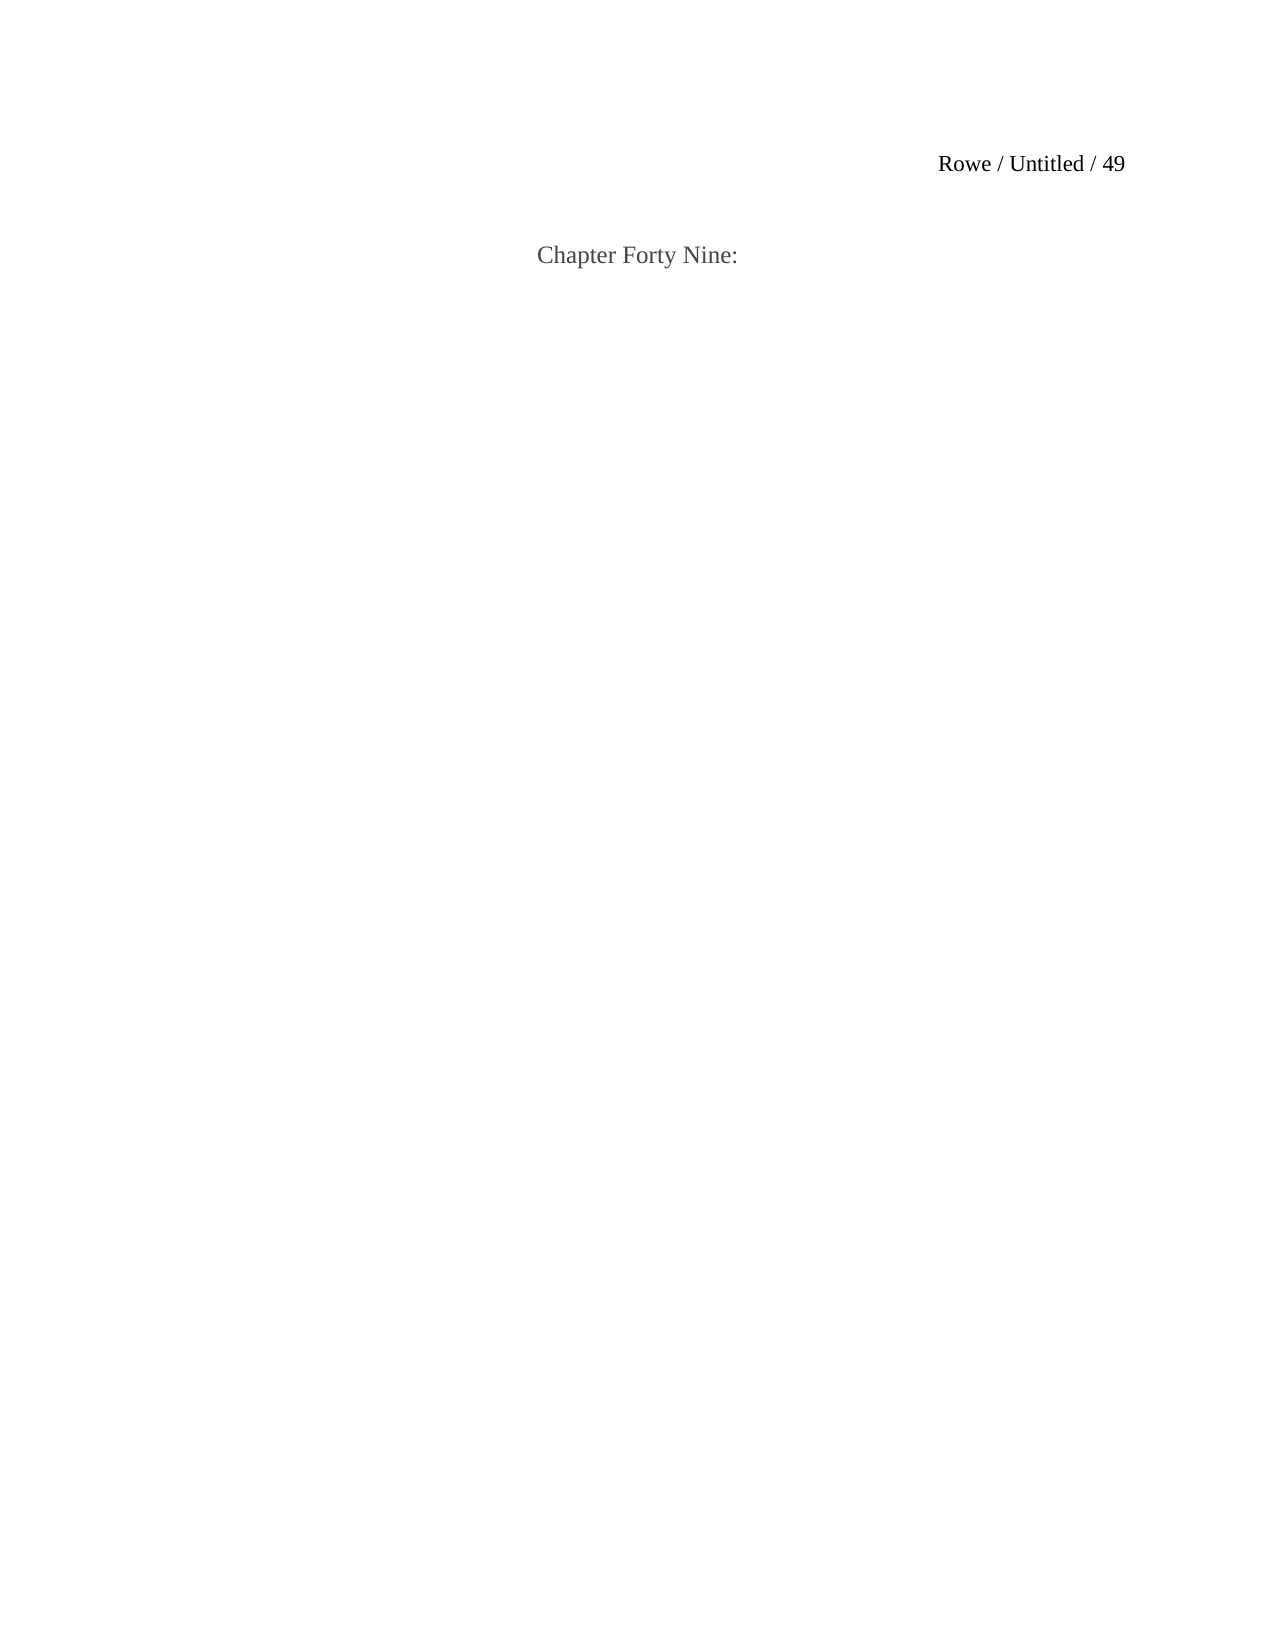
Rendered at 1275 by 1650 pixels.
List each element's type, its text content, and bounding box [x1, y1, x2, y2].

subtitle Chapter Forty Nine: [150, 240, 1125, 268]
